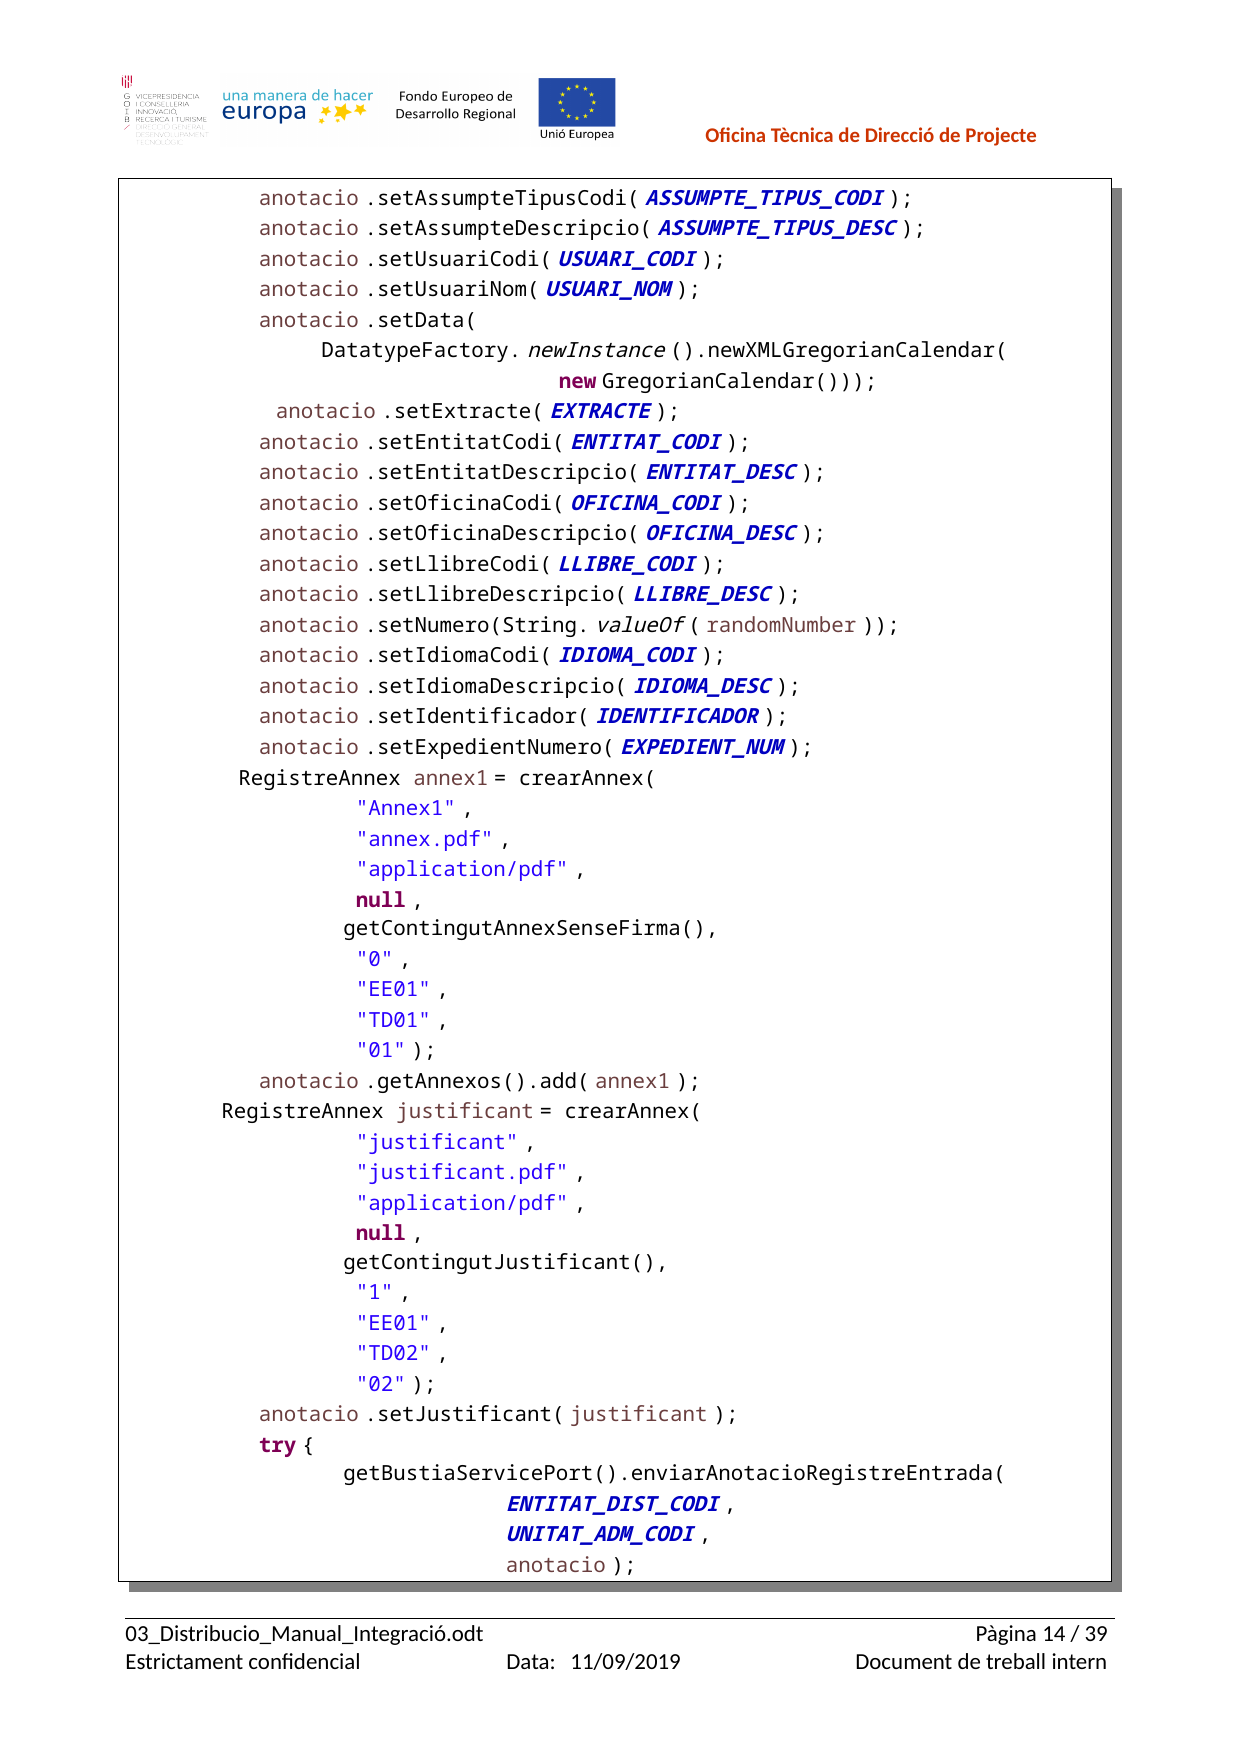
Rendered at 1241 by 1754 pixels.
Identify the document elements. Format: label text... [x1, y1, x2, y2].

text anotacio .setLlibreDescripcio( LLIBRE_DESC ); [119, 574, 1111, 605]
text anotacio .setOficinaDescripcio( OFICINA_DESC ); [119, 513, 1111, 544]
picture [219, 73, 621, 147]
text anotacio .setOficinaCodi( OFICINA_CODI ); [119, 483, 1111, 513]
text getContingutJustificant(), [119, 1244, 1111, 1272]
text getContingutAnnexSenseFirma(), [119, 910, 1111, 939]
text RegistreAnnex justificant = crearAnnex( [119, 1091, 1111, 1122]
text anotacio .setJustificant( justificant ); [119, 1394, 1111, 1425]
text anotacio .setIdentificador( IDENTIFICADOR ); [119, 697, 1111, 727]
text "annex.pdf" , [119, 819, 1111, 849]
text "TD02" , [119, 1333, 1111, 1364]
text "1" , [119, 1272, 1111, 1303]
text anotacio .setExtracte( EXTRACTE ); [119, 391, 1111, 422]
text "application/pdf" , [119, 849, 1111, 880]
text "TD01" , [119, 1000, 1111, 1030]
text anotacio .setUsuariCodi( USUARI_CODI ); [119, 239, 1111, 269]
text anotacio ); [119, 1545, 1111, 1581]
text anotacio .setUsuariNom( USUARI_NOM ); [119, 269, 1111, 300]
text "application/pdf" , [119, 1183, 1111, 1213]
text null , [119, 880, 1111, 910]
text anotacio .getAnnexos().add( annex1 ); [119, 1061, 1111, 1091]
text "EE01" , [119, 1303, 1111, 1333]
text anotacio .setData( [119, 300, 1111, 330]
text null , [119, 1213, 1111, 1244]
picture [118, 73, 213, 147]
text anotacio .setAssumpteTipusCodi( ASSUMPTE_TIPUS_CODI ); [119, 179, 1111, 208]
text "justificant.pdf" , [119, 1152, 1111, 1183]
text anotacio .setAssumpteDescripcio( ASSUMPTE_TIPUS_DESC ); [119, 208, 1111, 239]
text getBustiaServicePort().enviarAnotacioRegistreEntrada( [119, 1455, 1111, 1484]
text ENTITAT_DIST_CODI , [119, 1484, 1111, 1514]
text "justificant" , [119, 1122, 1111, 1152]
text anotacio .setLlibreCodi( LLIBRE_CODI ); [119, 544, 1111, 574]
text new GregorianCalendar())); [119, 361, 1111, 391]
text anotacio .setEntitatCodi( ENTITAT_CODI ); [119, 422, 1111, 452]
text anotacio .setEntitatDescripcio( ENTITAT_DESC ); [119, 452, 1111, 483]
text "EE01" , [119, 969, 1111, 1000]
text anotacio .setIdiomaCodi( IDIOMA_CODI ); [119, 636, 1111, 666]
text anotacio .setNumero(String. valueOf ( randomNumber )); [119, 605, 1111, 636]
text try { [119, 1425, 1111, 1455]
text "Annex1" , [119, 788, 1111, 819]
text anotacio .setIdiomaDescripcio( IDIOMA_DESC ); [119, 666, 1111, 697]
text RegistreAnnex annex1 = crearAnnex( [119, 758, 1111, 788]
text anotacio .setExpedientNumero( EXPEDIENT_NUM ); [119, 727, 1111, 758]
text UNITAT_ADM_CODI , [119, 1514, 1111, 1545]
text DatatypeFactory. newInstance ().newXMLGregorianCalendar( [119, 330, 1111, 361]
text "0" , [119, 939, 1111, 969]
text "02" ); [119, 1364, 1111, 1394]
text "01" ); [119, 1030, 1111, 1061]
